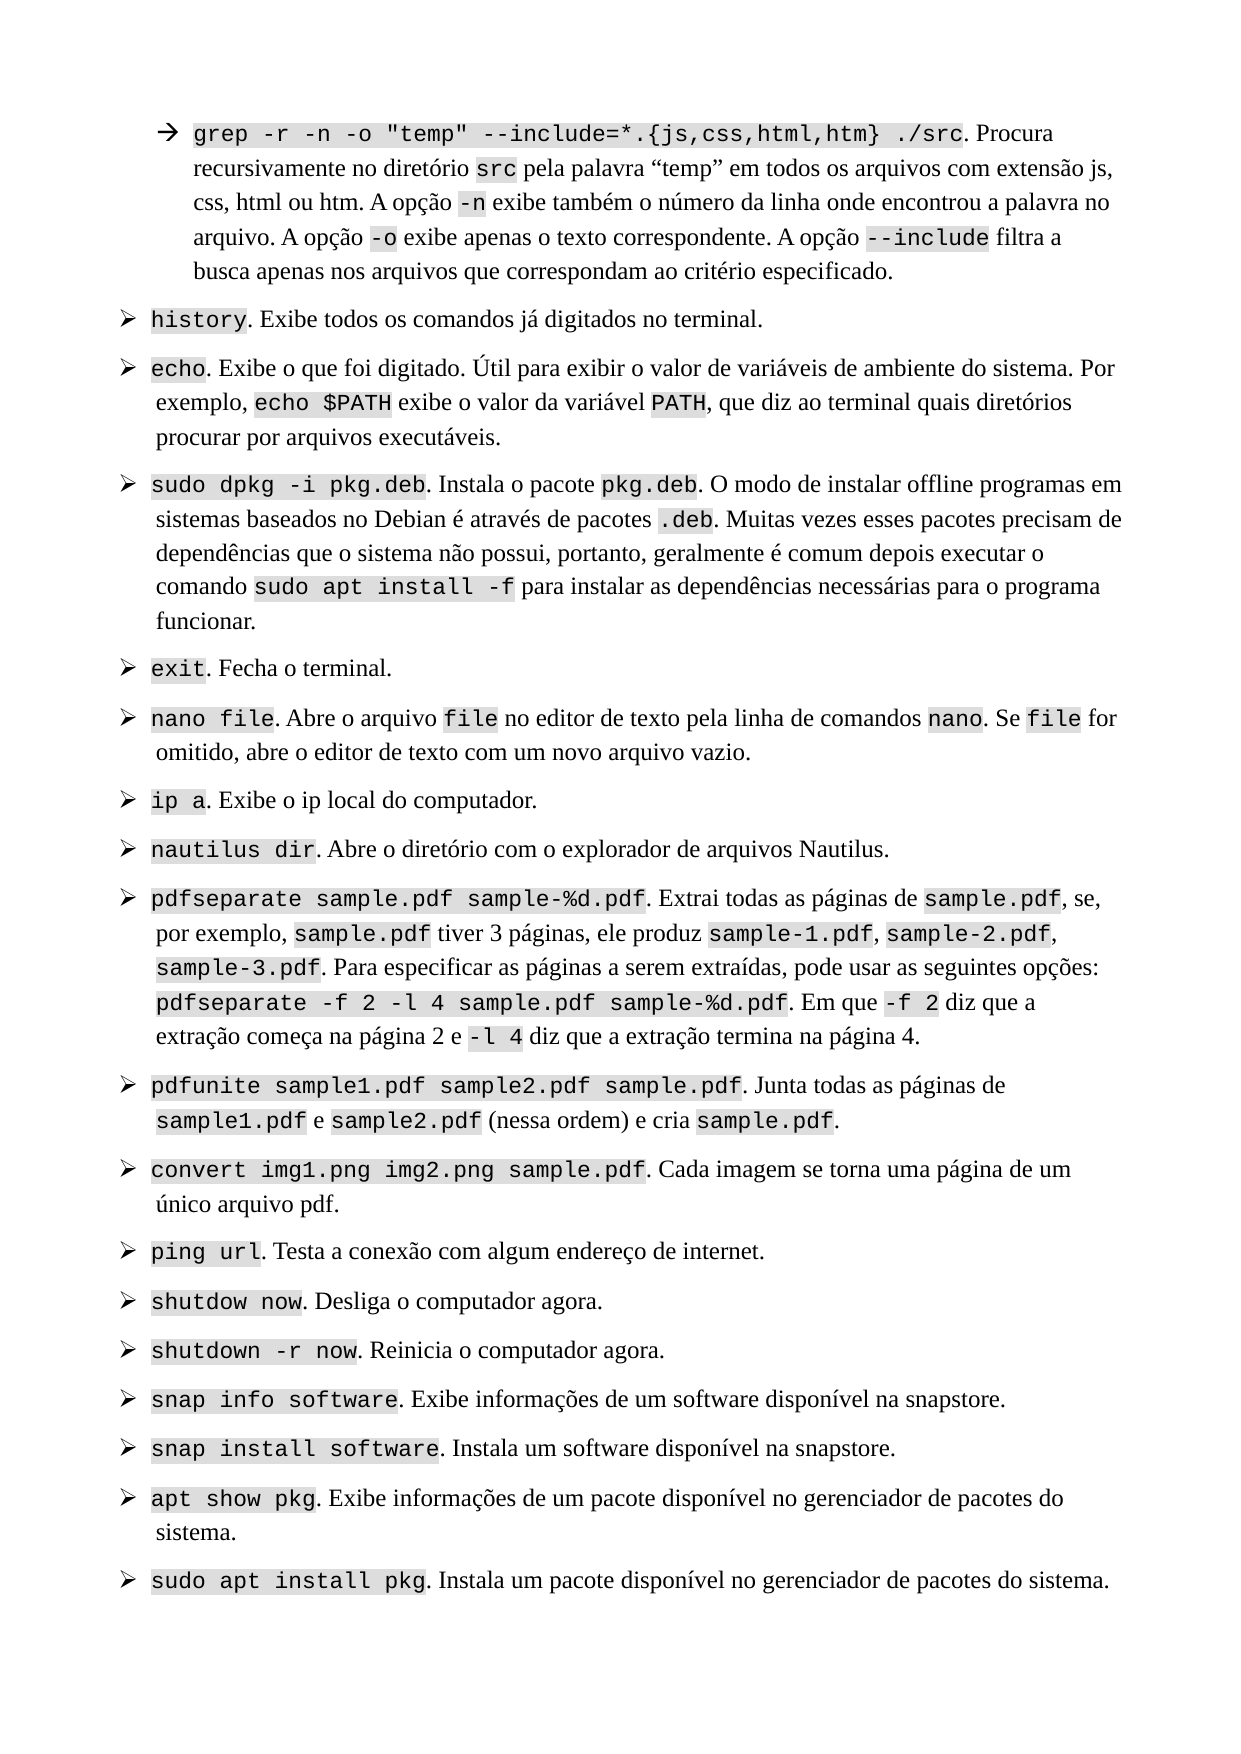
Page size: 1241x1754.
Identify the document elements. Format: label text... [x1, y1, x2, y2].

list snap info software. Exibe informações de um software disponível na snapstore. [118, 1384, 1122, 1414]
list nautilus dir. Abre o diretório com o explorador de arquivos Nautilus. [118, 834, 1122, 864]
list apt show pkg. Exibe informações de um pacote disponível no gerenciador de pacotes do sistema. [118, 1483, 1122, 1546]
list pdfunite sample1.pdf sample2.pdf sample.pdf. Junta todas as páginas de sample1.pdf e sample2.pdf (nessa ordem) e cria sample.pdf. [118, 1071, 1122, 1135]
list exit. Fecha o terminal. [118, 653, 1122, 684]
list shutdown -r now. Reinicia o computador agora. [118, 1335, 1122, 1365]
list sudo dpkg -i pkg.deb. Instala o pacote pkg.deb. O modo de instalar offline programas em sistemas baseados no Debian é através de pacotes .deb. Muitas vezes esses pacotes precisam de dependências que o sistema não possui, portanto, geralmente é comum depois executar o comando sudo apt install -f para instalar as dependências necessárias para o programa funcionar. [118, 469, 1122, 635]
list ip a. Exibe o ip local do computador. [118, 785, 1122, 815]
list sudo apt install pkg. Instala um pacote disponível no gerenciador de pacotes do sistema. [118, 1565, 1122, 1595]
list history. Exibe todos os comandos já digitados no terminal. [118, 304, 1122, 334]
list echo. Exibe o que foi digitado. Útil para exibir o valor de variáveis de ambiente do sistema. Por exemplo, echo $PATH exibe o valor da variável PATH, que diz ao terminal quais diretórios procurar por arquivos executáveis. [118, 353, 1122, 451]
list shutdow now. Desliga o computador agora. [118, 1286, 1122, 1316]
list convert img1.png img2.png sample.pdf. Cada imagem se torna uma página de um único arquivo pdf. [118, 1154, 1122, 1218]
list pdfseparate sample.pdf sample-%d.pdf. Extrai todas as páginas de sample.pdf, se, por exemplo, sample.pdf tiver 3 páginas, ele produz sample-1.pdf, sample-2.pdf, sample-3.pdf. Para especificar as páginas a serem extraídas, pode usar as seguintes opções: pdfseparate -f 2 -l 4 sample.pdf sample-%d.pdf. Em que -f 2 diz que a extração começa na página 2 e -l 4 diz que a extração termina na página 4. [118, 883, 1122, 1052]
list grep -r -n -o "temp" --include=*.{js,css,html,htm} ./src. Procura recursivamente no diretório src pela palavra “temp” em todos os arquivos com extensão js, css, html ou htm. A opção -n exibe também o número da linha onde encontrou a palavra no arquivo. A opção -o exibe apenas o texto correspondente. A opção --include filtra a busca apenas nos arquivos que correspondam ao critério especificado. [156, 118, 1122, 285]
list ping url. Testa a conexão com algum endereço de internet. [118, 1236, 1122, 1267]
list snap install software. Instala um software disponível na snapstore. [118, 1433, 1122, 1464]
list nano file. Abre o arquivo file no editor de texto pela linha de comandos nano. Se file for omitido, abre o editor de texto com um novo arquivo vazio. [118, 703, 1122, 766]
